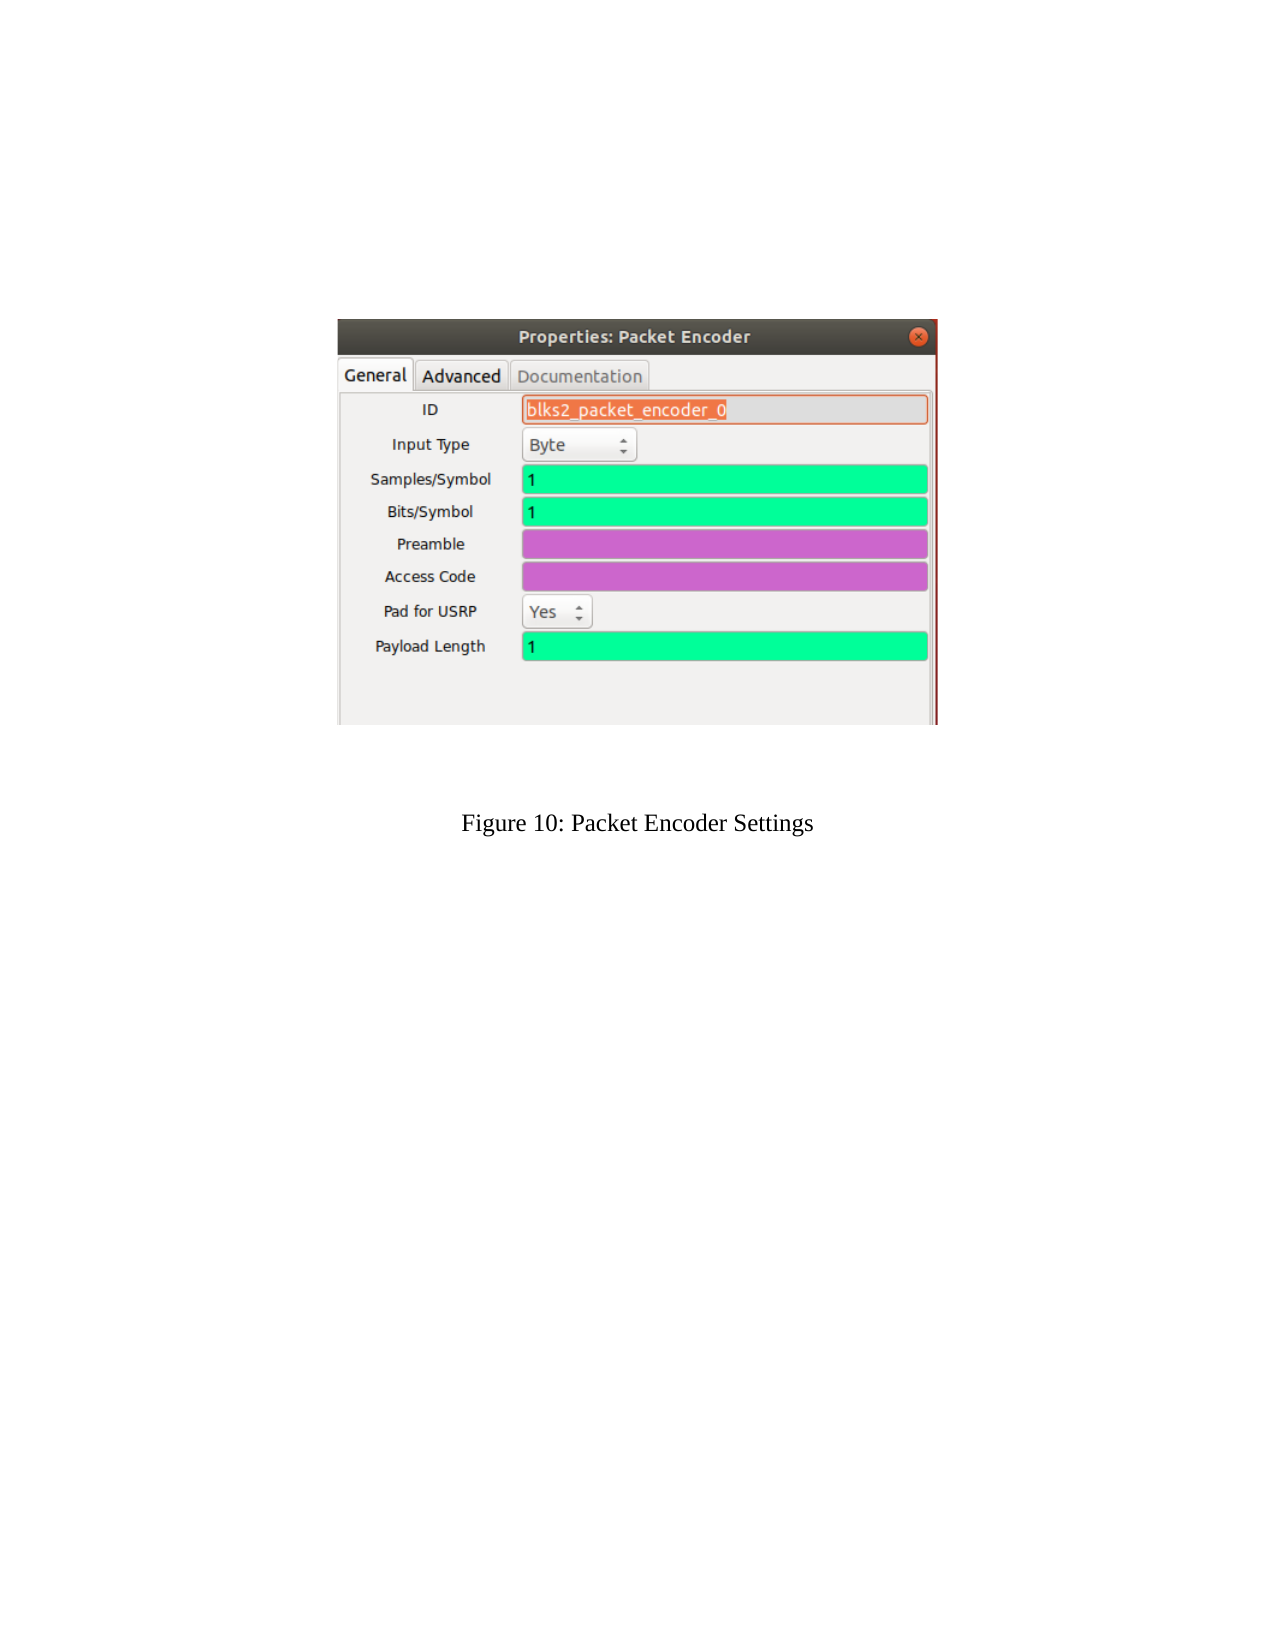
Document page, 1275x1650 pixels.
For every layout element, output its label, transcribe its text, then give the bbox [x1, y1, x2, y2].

text Figure 10: Packet Encoder Settings [118, 808, 1157, 837]
picture [337, 319, 938, 725]
